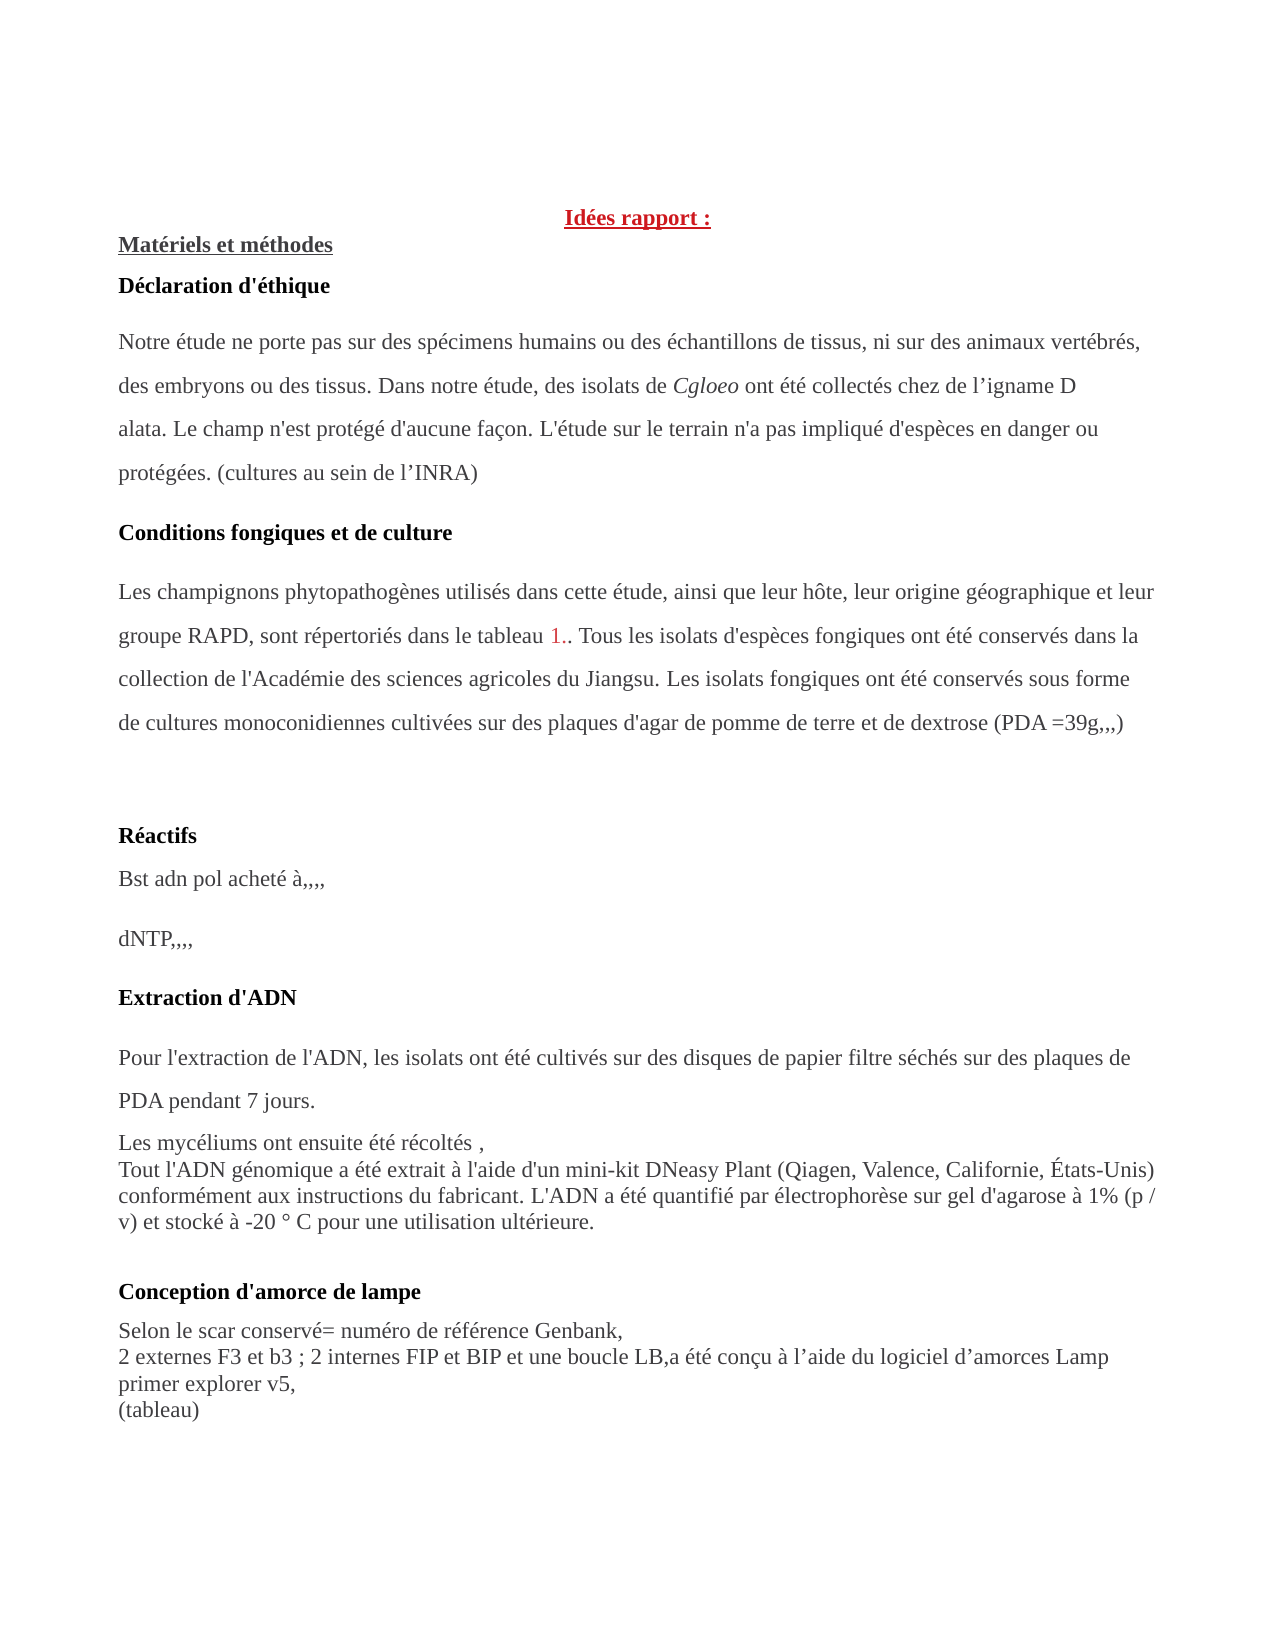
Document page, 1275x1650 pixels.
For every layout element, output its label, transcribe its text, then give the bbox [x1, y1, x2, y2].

subtitle Réactifs [118, 811, 1157, 848]
text Notre étude ne porte pas sur des spécimens humains ou des échantillons de tissus, ni sur des animaux vertébrés, des embryons ou des tissus. Dans notre étude, des isolats de Cgloeo ont été collectés chez de l’igname D alata. Le champ n'est protégé d'aucune façon. L'étude sur le terrain n'a pas impliqué d'espèces en danger ou protégées. (cultures au sein de l’INRA) [118, 311, 1157, 486]
text Tout l'ADN génomique a été extrait à l'aide d'un mini-kit DNeasy Plant (Qiagen, Valence, Californie, États-Unis) conformément aux instructions du fabricant. L'ADN a été quantifié par électrophorèse sur gel d'agarose à 1% (p / v) et stocké à -20 ° C pour une utilisation ultérieure. [118, 1156, 1157, 1235]
text Matériels et méthodes [118, 231, 1157, 257]
text Bst adn pol acheté à,,,, [118, 848, 1157, 892]
text Idées rapport : [118, 204, 1157, 231]
subtitle Déclaration d'éthique [118, 272, 1157, 298]
subtitle Extraction d'ADN [118, 967, 1157, 1011]
text Selon le scar conservé= numéro de référence Genbank, [118, 1317, 1157, 1343]
subtitle Conditions fongiques et de culture [118, 501, 1157, 545]
text Pour l'extraction de l'ADN, les isolats ont été cultivés sur des disques de papier filtre séchés sur des plaques de PDA pendant 7 jours. [118, 1026, 1157, 1114]
text (tableau) [118, 1396, 1157, 1422]
text 2 externes F3 et b3 ; 2 internes FIP et BIP et une boucle LB,a été conçu à l’aide du logiciel d’amorces Lamp primer explorer v5, [118, 1343, 1157, 1396]
subtitle Conception d'amorce de lampe [118, 1278, 1157, 1304]
text Les champignons phytopathogènes utilisés dans cette étude, ainsi que leur hôte, leur origine géographique et leur groupe RAPD, sont répertoriés dans le tableau 1.. Tous les isolats d'espèces fongiques ont été conservés dans la collection de l'Académie des sciences agricoles du Jiangsu. Les isolats fongiques ont été conservés sous forme de cultures monoconidiennes cultivées sur des plaques d'agar de pomme de terre et de dextrose (PDA =39g,,,) [118, 561, 1157, 736]
text Les mycéliums ont ensuite été récoltés , [118, 1129, 1157, 1156]
text dNTP,,,, [118, 907, 1157, 951]
